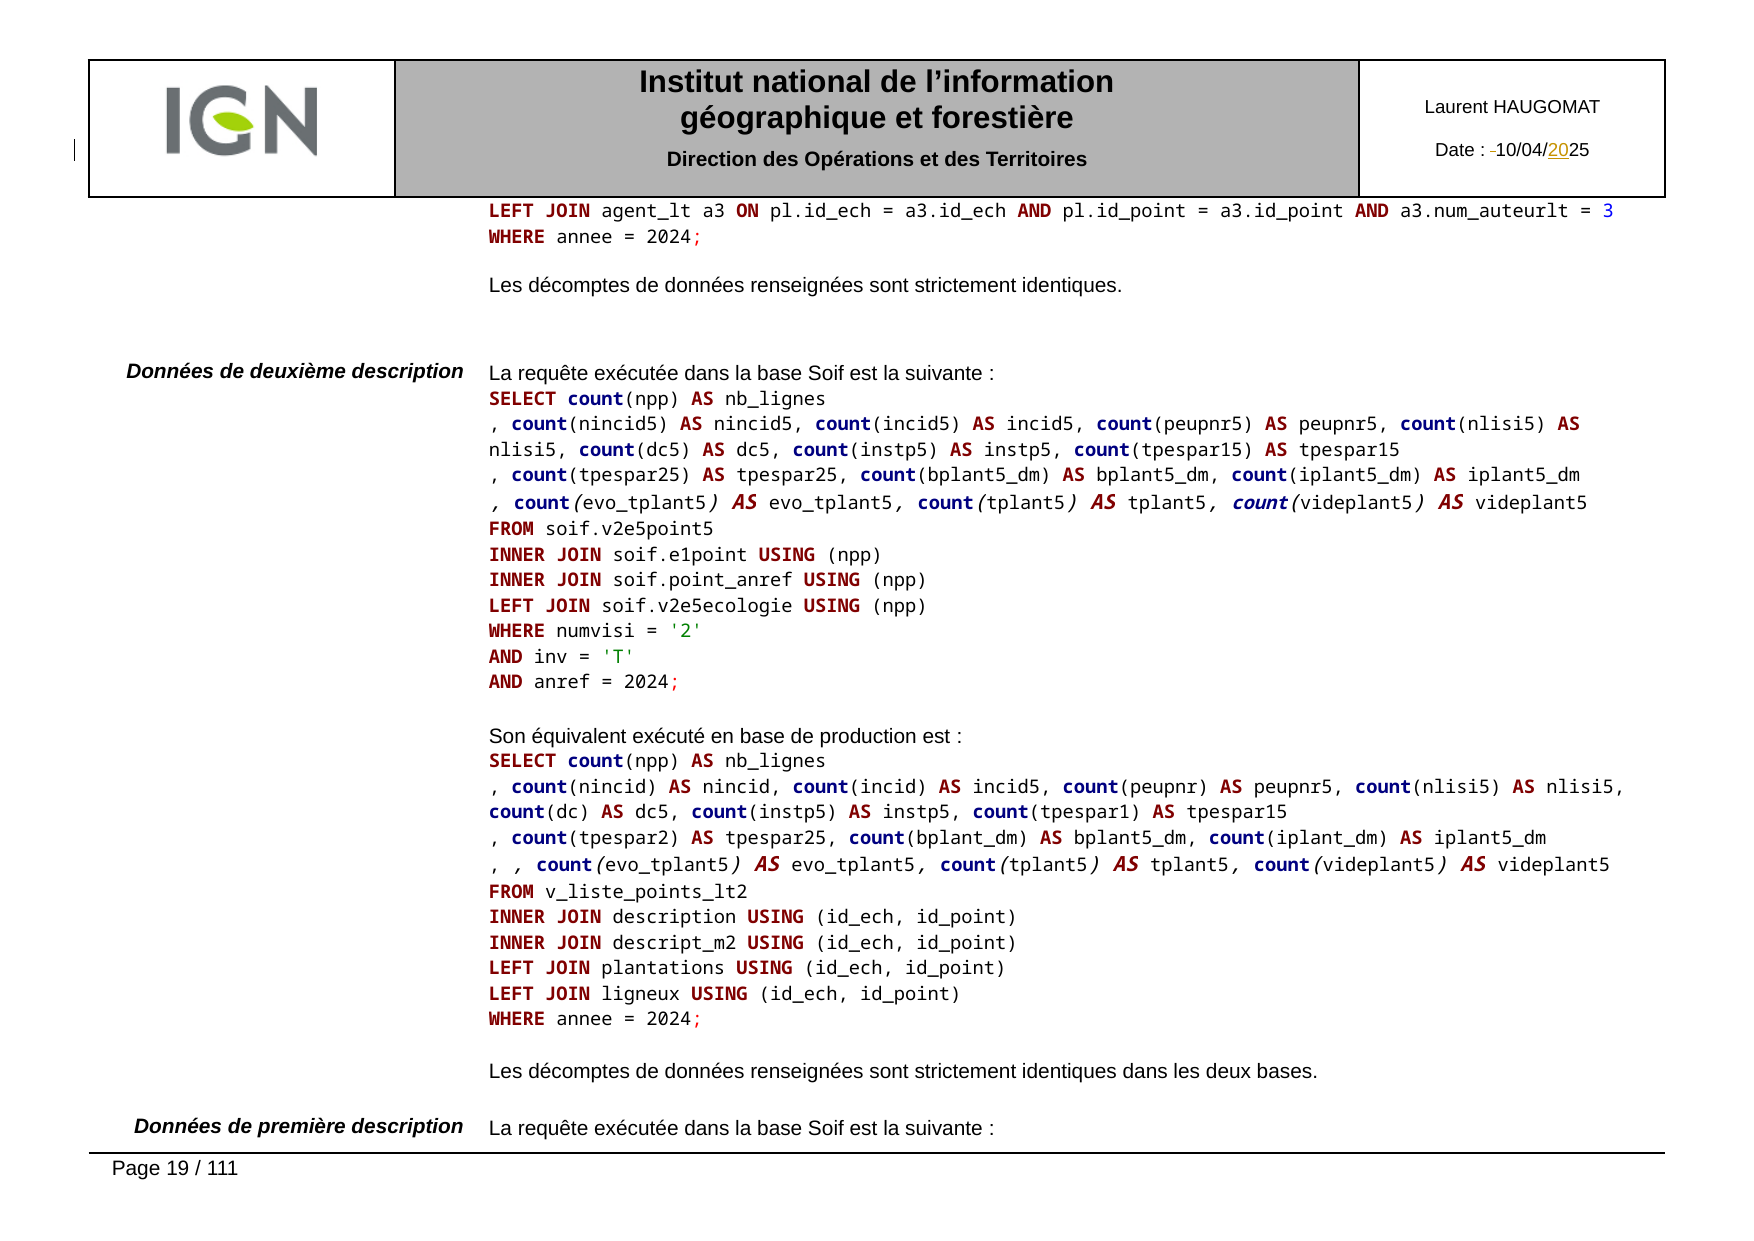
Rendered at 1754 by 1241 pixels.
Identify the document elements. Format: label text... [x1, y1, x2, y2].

table_cell LEFT JOIN agent_lt a3 ON pl.id_ech = a3.id_ech AND pl.id_point = a3.id_point AND a3.num_auteurlt = 3 WHERE annee = 2024; Les décomptes de données renseignées sont strictement identiques. [483, 198, 1665, 358]
table_cell [89, 198, 483, 358]
table_cell La requête exécutée dans la base Soif est la suivante : SELECT count(npp) AS nb_lignes , count(nincid5) AS nincid5, count(incid5) AS incid5, count(peupnr5) AS peupnr5, count(nlisi5) AS nlisi5, count(dc5) AS dc5, count(instp5) AS instp5, count(tpespar15) AS tpespar15 , count(tpespar25) AS tpespar25, count(bplant5_dm) AS bplant5_dm, count(iplant5_dm) AS iplant5_dm , count(evo_tplant5) AS evo_tplant5, count(tplant5) AS tplant5, count(videplant5) AS videplant5 FROM soif.v2e5point5 INNER JOIN soif.e1point USING (npp) INNER JOIN soif.point_anref USING (npp) LEFT JOIN soif.v2e5ecologie USING (npp) WHERE numvisi = '2' AND inv = 'T' AND anref = 2024; Son équivalent exécuté en base de production est : SELECT count(npp) AS nb_lignes , count(nincid) AS nincid, count(incid) AS incid5, count(peupnr) AS peupnr5, count(nlisi5) AS nlisi5, count(dc) AS dc5, count(instp5) AS instp5, count(tpespar1) AS tpespar15 , count(tpespar2) AS tpespar25, count(bplant_dm) AS bplant5_dm, count(iplant_dm) AS iplant5_dm , , count(evo_tplant5) AS evo_tplant5, count(tplant5) AS tplant5, count(videplant5) AS videplant5 FROM v_liste_points_lt2 INNER JOIN description USING (id_ech, id_point) INNER JOIN descript_m2 USING (id_ech, id_point) LEFT JOIN plantations USING (id_ech, id_point) LEFT JOIN ligneux USING (id_ech, id_point) WHERE annee = 2024; Les décomptes de données renseignées sont strictement identiques dans les deux bases. [483, 358, 1665, 1112]
table_cell Données de première description [89, 1113, 483, 1146]
table_cell La requête exécutée dans la base Soif est la suivante : [483, 1113, 1665, 1146]
picture [141, 62, 343, 180]
table_cell Données de deuxième description [89, 358, 483, 1112]
